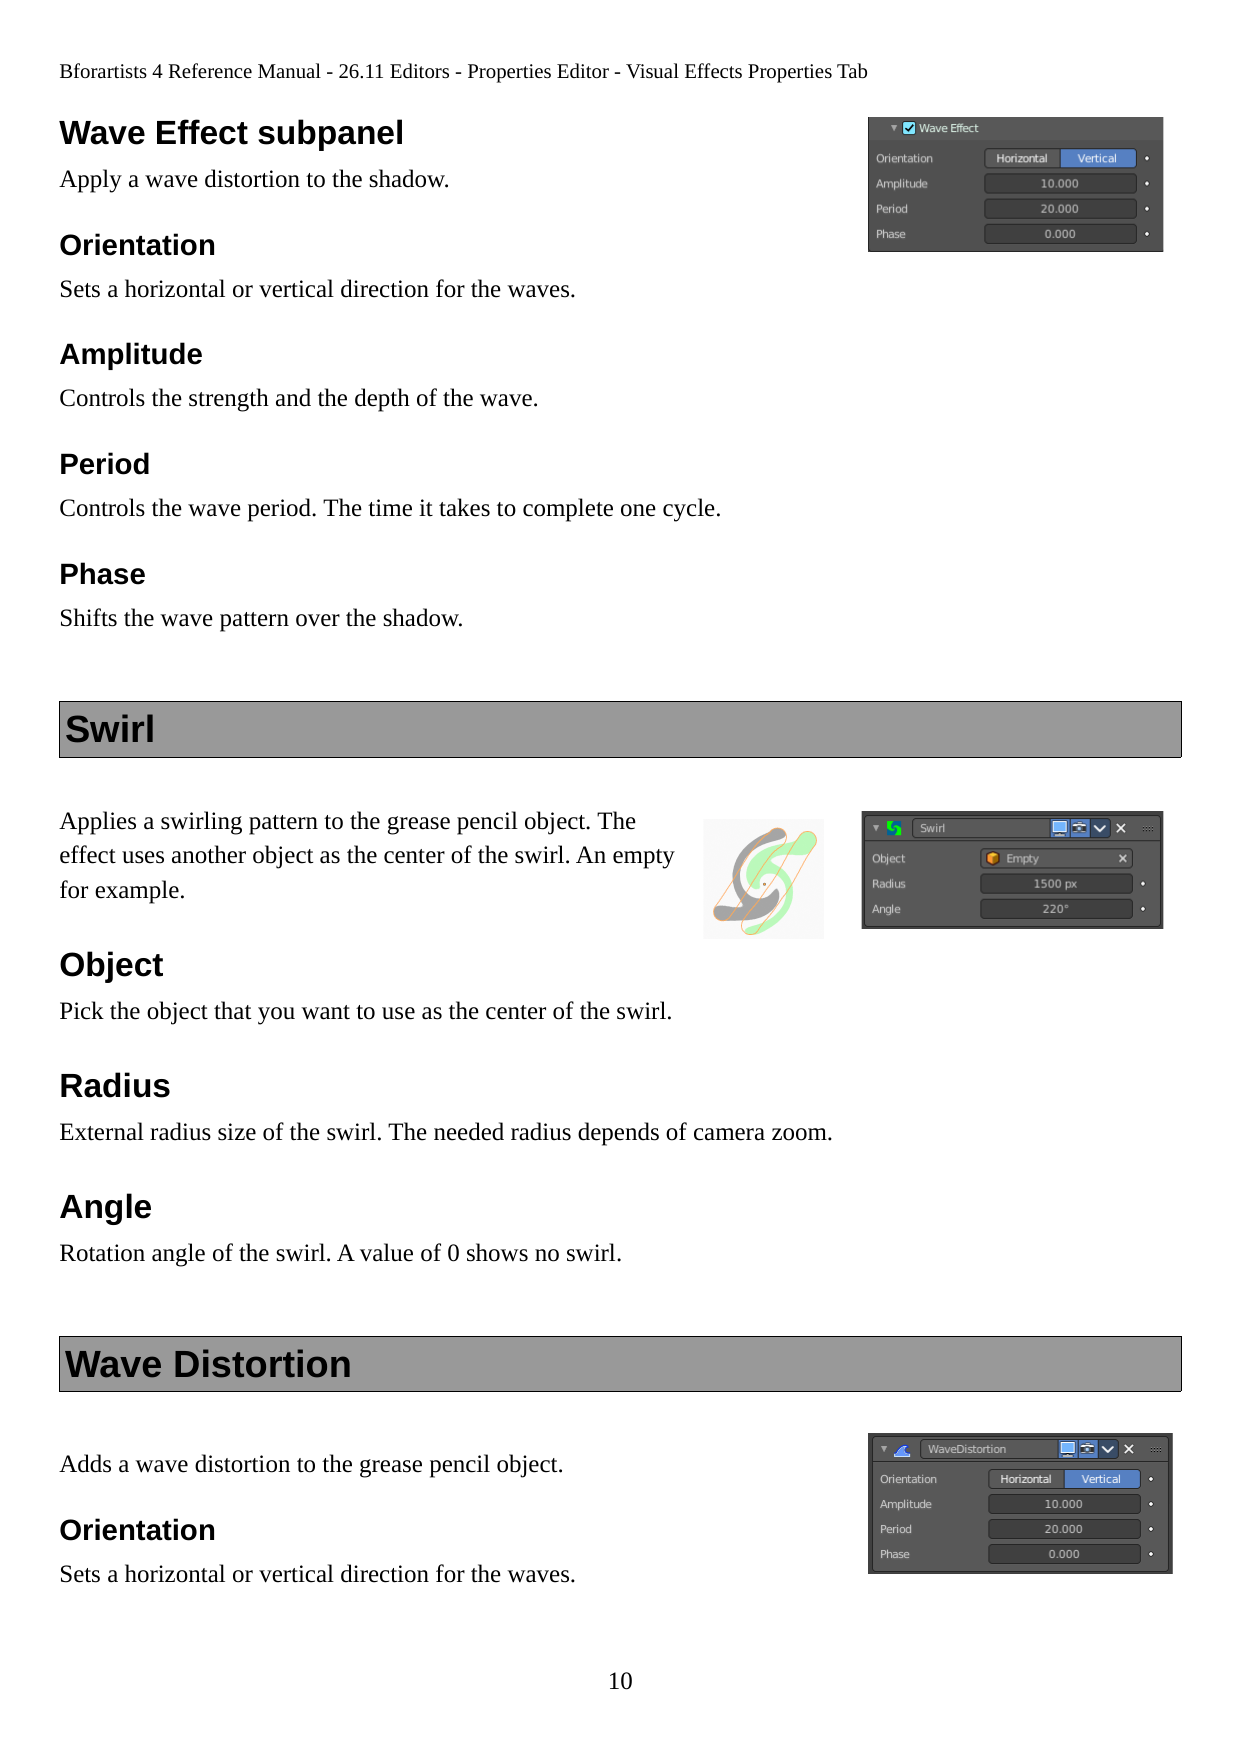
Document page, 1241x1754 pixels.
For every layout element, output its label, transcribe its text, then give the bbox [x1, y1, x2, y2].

text Sets a horizontal or vertical direction for the waves. [59, 274, 1181, 302]
subtitle Orientation [59, 227, 1181, 261]
text Sets a horizontal or vertical direction for the waves. [59, 1559, 1181, 1587]
text Adds a wave distortion to the grease pencil object. [59, 1449, 868, 1478]
table_header Wave Distortion [60, 1337, 1181, 1391]
subtitle Amplitude [59, 337, 1181, 371]
text Shifts the wave pattern over the shadow. [59, 603, 1181, 632]
subtitle [1173, 1512, 1181, 1546]
picture [868, 1433, 1173, 1574]
text Pick the object that you want to use as the center of the swirl. [59, 996, 1181, 1024]
subtitle Wave Effect subpanel [59, 113, 1181, 151]
text External radius size of the swirl. The needed radius depends of camera zoom. [59, 1117, 1181, 1146]
subtitle Object [59, 945, 1181, 983]
text Controls the wave period. The time it takes to complete one cycle. [59, 493, 1181, 522]
picture [868, 117, 1164, 252]
text Rotation angle of the swirl. A value of 0 shows no swirl. [59, 1238, 1181, 1267]
subtitle Orientation [59, 1512, 868, 1546]
subtitle Period [59, 447, 1181, 481]
text Apply a wave distortion to the shadow. [59, 164, 868, 192]
text Applies a swirling pattern to the grease pencil object. The effect uses another object as the center of the swirl. An empty for example. [59, 806, 1181, 903]
table_header Swirl [60, 702, 1181, 757]
picture [861, 811, 1164, 929]
text Controls the strength and the depth of the wave. [59, 383, 1181, 412]
picture [703, 819, 824, 939]
subtitle Phase [59, 557, 1181, 591]
subtitle Angle [59, 1187, 1181, 1225]
subtitle Radius [59, 1066, 1181, 1104]
